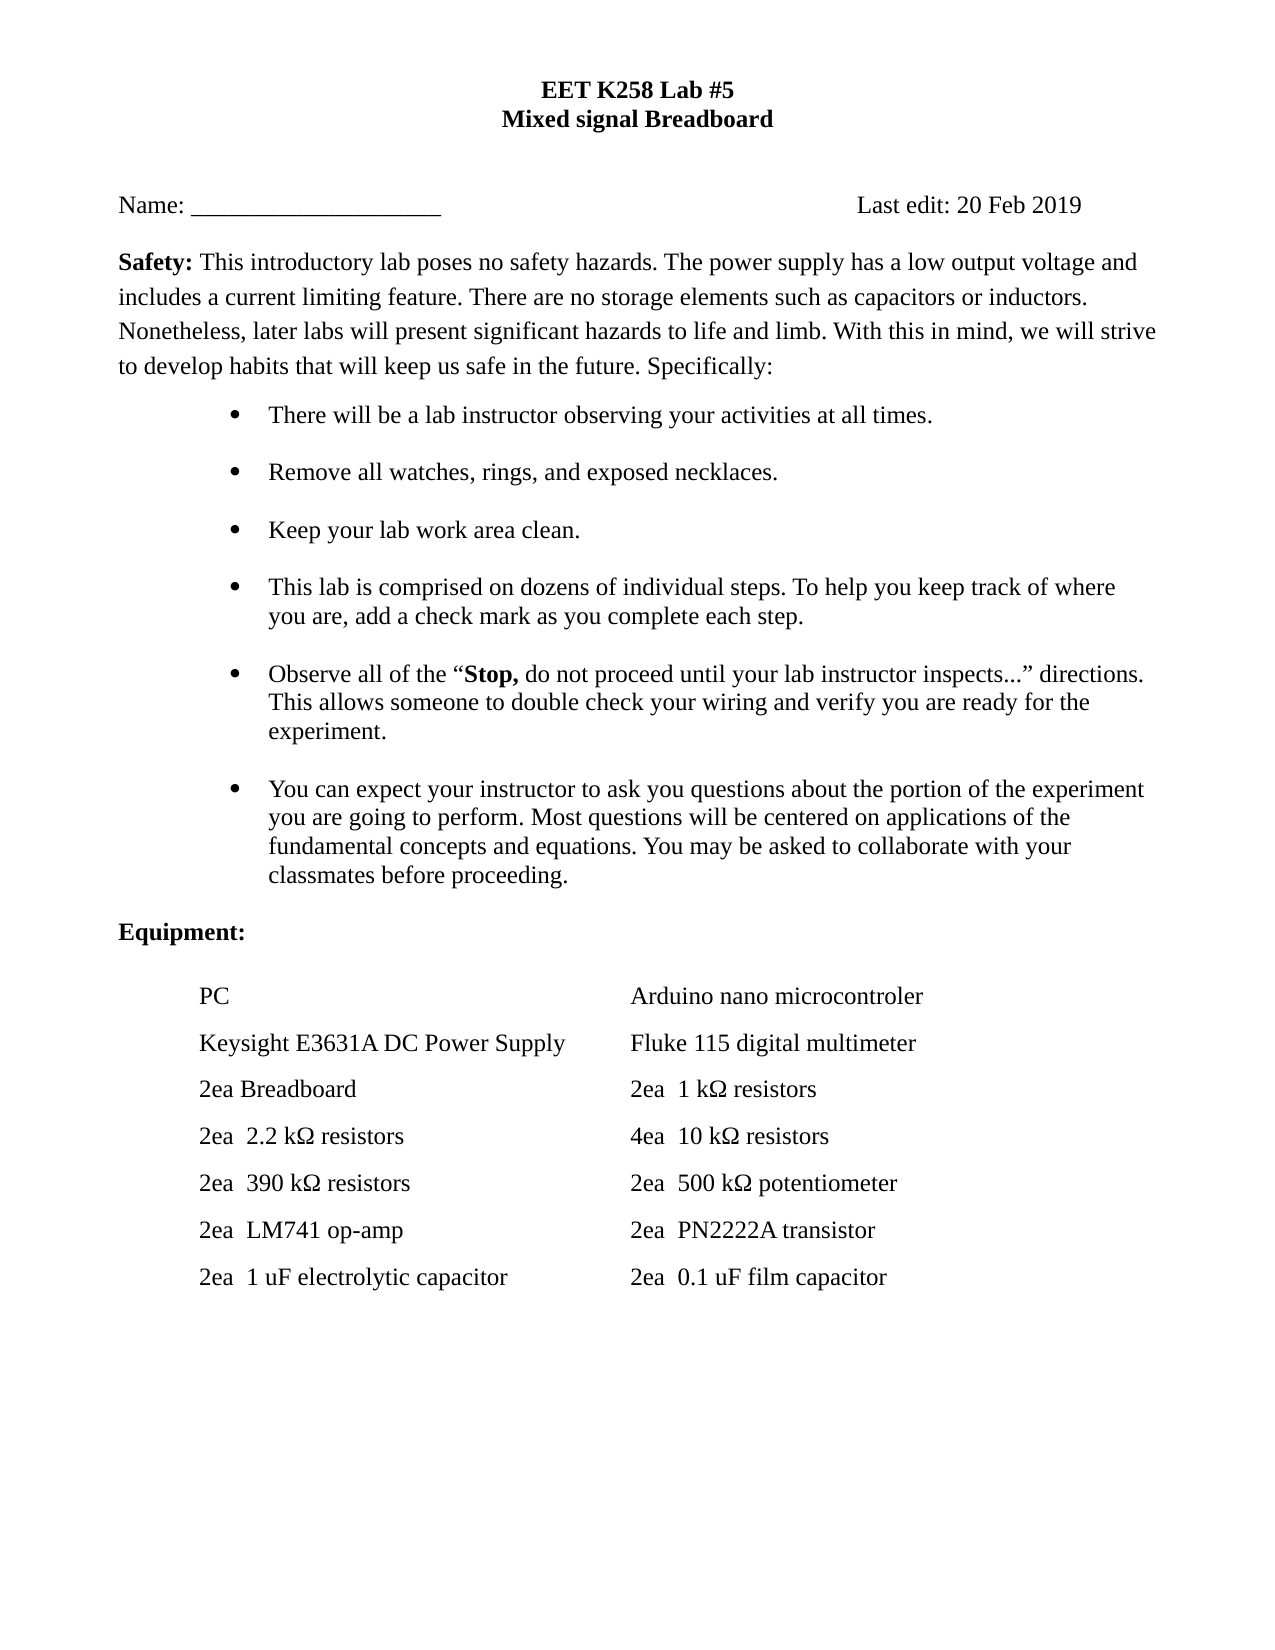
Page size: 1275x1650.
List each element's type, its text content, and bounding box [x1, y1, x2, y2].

table_header PC [193, 975, 624, 1022]
text Mixed signal Breadboard [118, 104, 1157, 190]
list Keep your lab work area clean. [231, 515, 1157, 572]
table_cell 2ea 1 uF electrolytic capacitor [193, 1256, 624, 1303]
list This lab is comprised on dozens of individual steps. To help you keep track of where you are, add a check mark as you complete each step. [231, 572, 1157, 659]
table_cell 2ea 390 kΩ resistors [193, 1163, 624, 1209]
text EET K258 Lab #5 [118, 75, 1157, 104]
table_cell 2ea 2.2 kΩ resistors [193, 1116, 624, 1162]
text Equipment: [118, 917, 1157, 975]
table_cell [624, 1303, 1056, 1350]
table_cell Keysight E3631A DC Power Supply [193, 1022, 624, 1069]
table_cell 2ea 1 kΩ resistors [624, 1069, 1056, 1116]
table_cell 4ea 10 kΩ resistors [624, 1116, 1056, 1162]
table_header Arduino nano microcontroler [624, 975, 1056, 1022]
table_cell 2ea PN2222A transistor [624, 1209, 1056, 1256]
list Observe all of the “Stop, do not proceed until your lab instructor inspects...” directions. This allows someone to double check your wiring and verify you are ready for the experiment. [231, 659, 1157, 774]
list Remove all watches, rings, and exposed necklaces. [231, 457, 1157, 515]
table_cell 2ea 500 kΩ potentiometer [624, 1163, 1056, 1209]
text Name: ____________________ Last edit: 20 Feb 2019 [118, 190, 1157, 219]
list There will be a lab instructor observing your activities at all times. [231, 400, 1157, 457]
table_cell 2ea LM741 op-amp [193, 1209, 624, 1256]
table_cell [193, 1303, 624, 1350]
text Safety: This introductory lab poses no safety hazards. The power supply has a low output voltage and includes a current limiting feature. There are no storage elements such as capacitors or inductors. Nonetheless, later labs will present significant hazards to life and limb. With this in mind, we will strive to develop habits that will keep us safe in the future. Specifically: [118, 247, 1157, 380]
list You can expect your instructor to ask you questions about the portion of the experiment you are going to perform. Most questions will be centered on applications of the fundamental concepts and equations. You may be asked to collaborate with your classmates before proceeding. [231, 774, 1157, 917]
table_cell 2ea 0.1 uF film capacitor [624, 1256, 1056, 1303]
table_cell Fluke 115 digital multimeter [624, 1022, 1056, 1069]
table_cell 2ea Breadboard [193, 1069, 624, 1116]
